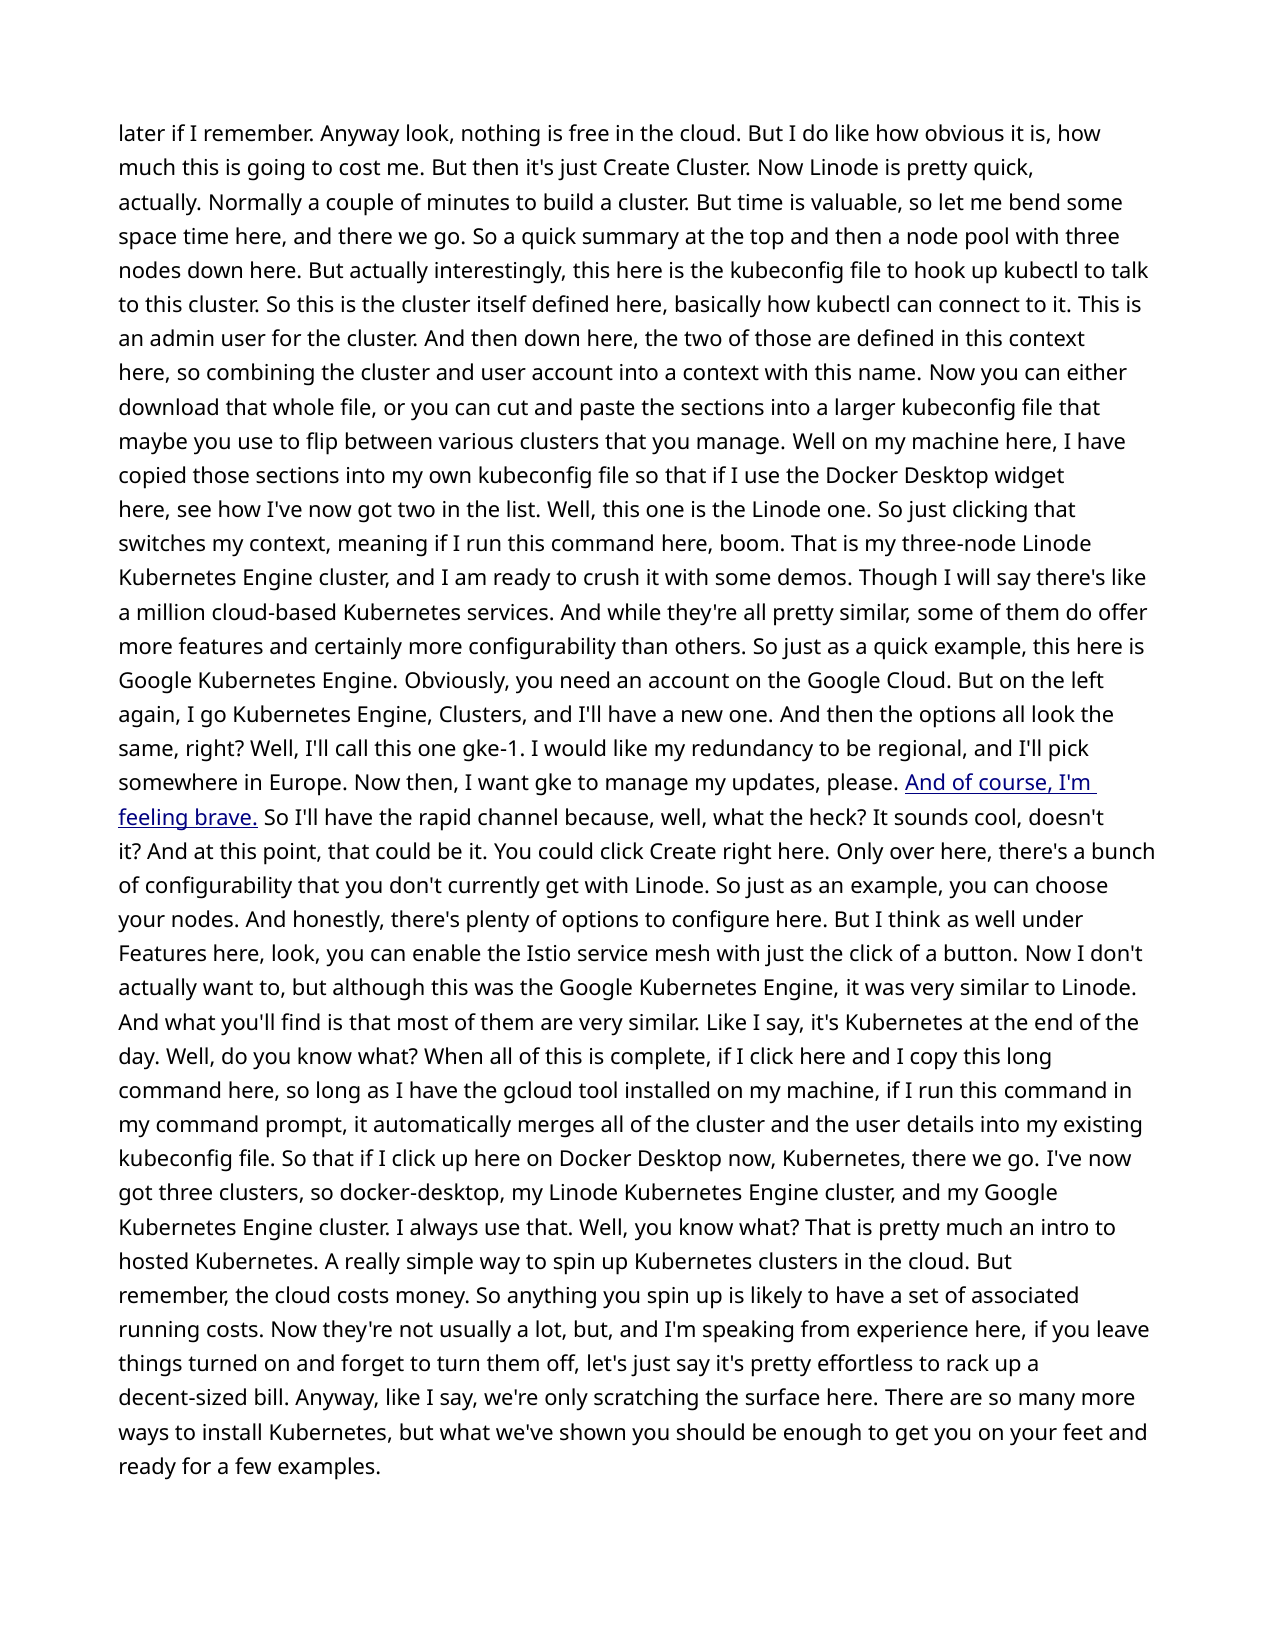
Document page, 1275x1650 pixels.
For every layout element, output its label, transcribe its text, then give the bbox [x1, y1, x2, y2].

text later if I remember. Anyway look, nothing is free in the cloud. But I do like how obvious it is, how much this is going to cost me. But then it's just Create Cluster. Now Linode is pretty quick, actually. Normally a couple of minutes to build a cluster. But time is valuable, so let me bend some space time here, and there we go. So a quick summary at the top and then a node pool with three nodes down here. But actually interestingly, this here is the kubeconfig file to hook up kubectl to talk to this cluster. So this is the cluster itself defined here, basically how kubectl can connect to it. This is an admin user for the cluster. And then down here, the two of those are defined in this context here, so combining the cluster and user account into a context with this name. Now you can either download that whole file, or you can cut and paste the sections into a larger kubeconfig file that maybe you use to flip between various clusters that you manage. Well on my machine here, I have copied those sections into my own kubeconfig file so that if I use the Docker Desktop widget here, see how I've now got two in the list. Well, this one is the Linode one. So just clicking that switches my context, meaning if I run this command here, boom. That is my three‑node Linode Kubernetes Engine cluster, and I am ready to crush it with some demos. Though I will say there's like a million cloud‑based Kubernetes services. And while they're all pretty similar, some of them do offer more features and certainly more configurability than others. So just as a quick example, this here is Google Kubernetes Engine. Obviously, you need an account on the Google Cloud. But on the left again, I go Kubernetes Engine, Clusters, and I'll have a new one. And then the options all look the same, right? Well, I'll call this one gke‑1. I would like my redundancy to be regional, and I'll pick somewhere in Europe. Now then, I want gke to manage my updates, please. And of course, I'm feeling brave. So I'll have the rapid channel because, well, what the heck? It sounds cool, doesn't it? And at this point, that could be it. You could click Create right here. Only over here, there's a bunch of configurability that you don't currently get with Linode. So just as an example, you can choose your nodes. And honestly, there's plenty of options to configure here. But I think as well under Features here, look, you can enable the Istio service mesh with just the click of a button. Now I don't actually want to, but although this was the Google Kubernetes Engine, it was very similar to Linode. And what you'll find is that most of them are very similar. Like I say, it's Kubernetes at the end of the day. Well, do you know what? When all of this is complete, if I click here and I copy this long command here, so long as I have the gcloud tool installed on my machine, if I run this command in my command prompt, it automatically merges all of the cluster and the user details into my existing kubeconfig file. So that if I click up here on Docker Desktop now, Kubernetes, there we go. I've now got three clusters, so docker‑desktop, my Linode Kubernetes Engine cluster, and my Google Kubernetes Engine cluster. I always use that. Well, you know what? That is pretty much an intro to hosted Kubernetes. A really simple way to spin up Kubernetes clusters in the cloud. But remember, the cloud costs money. So anything you spin up is likely to have a set of associated running costs. Now they're not usually a lot, but, and I'm speaking from experience here, if you leave things turned on and forget to turn them off, let's just say it's pretty effortless to rack up a decent‑sized bill. Anyway, like I say, we're only scratching the surface here. There are so many more ways to install Kubernetes, but what we've shown you should be enough to get you on your feet and ready for a few examples. [118, 118, 1157, 1480]
